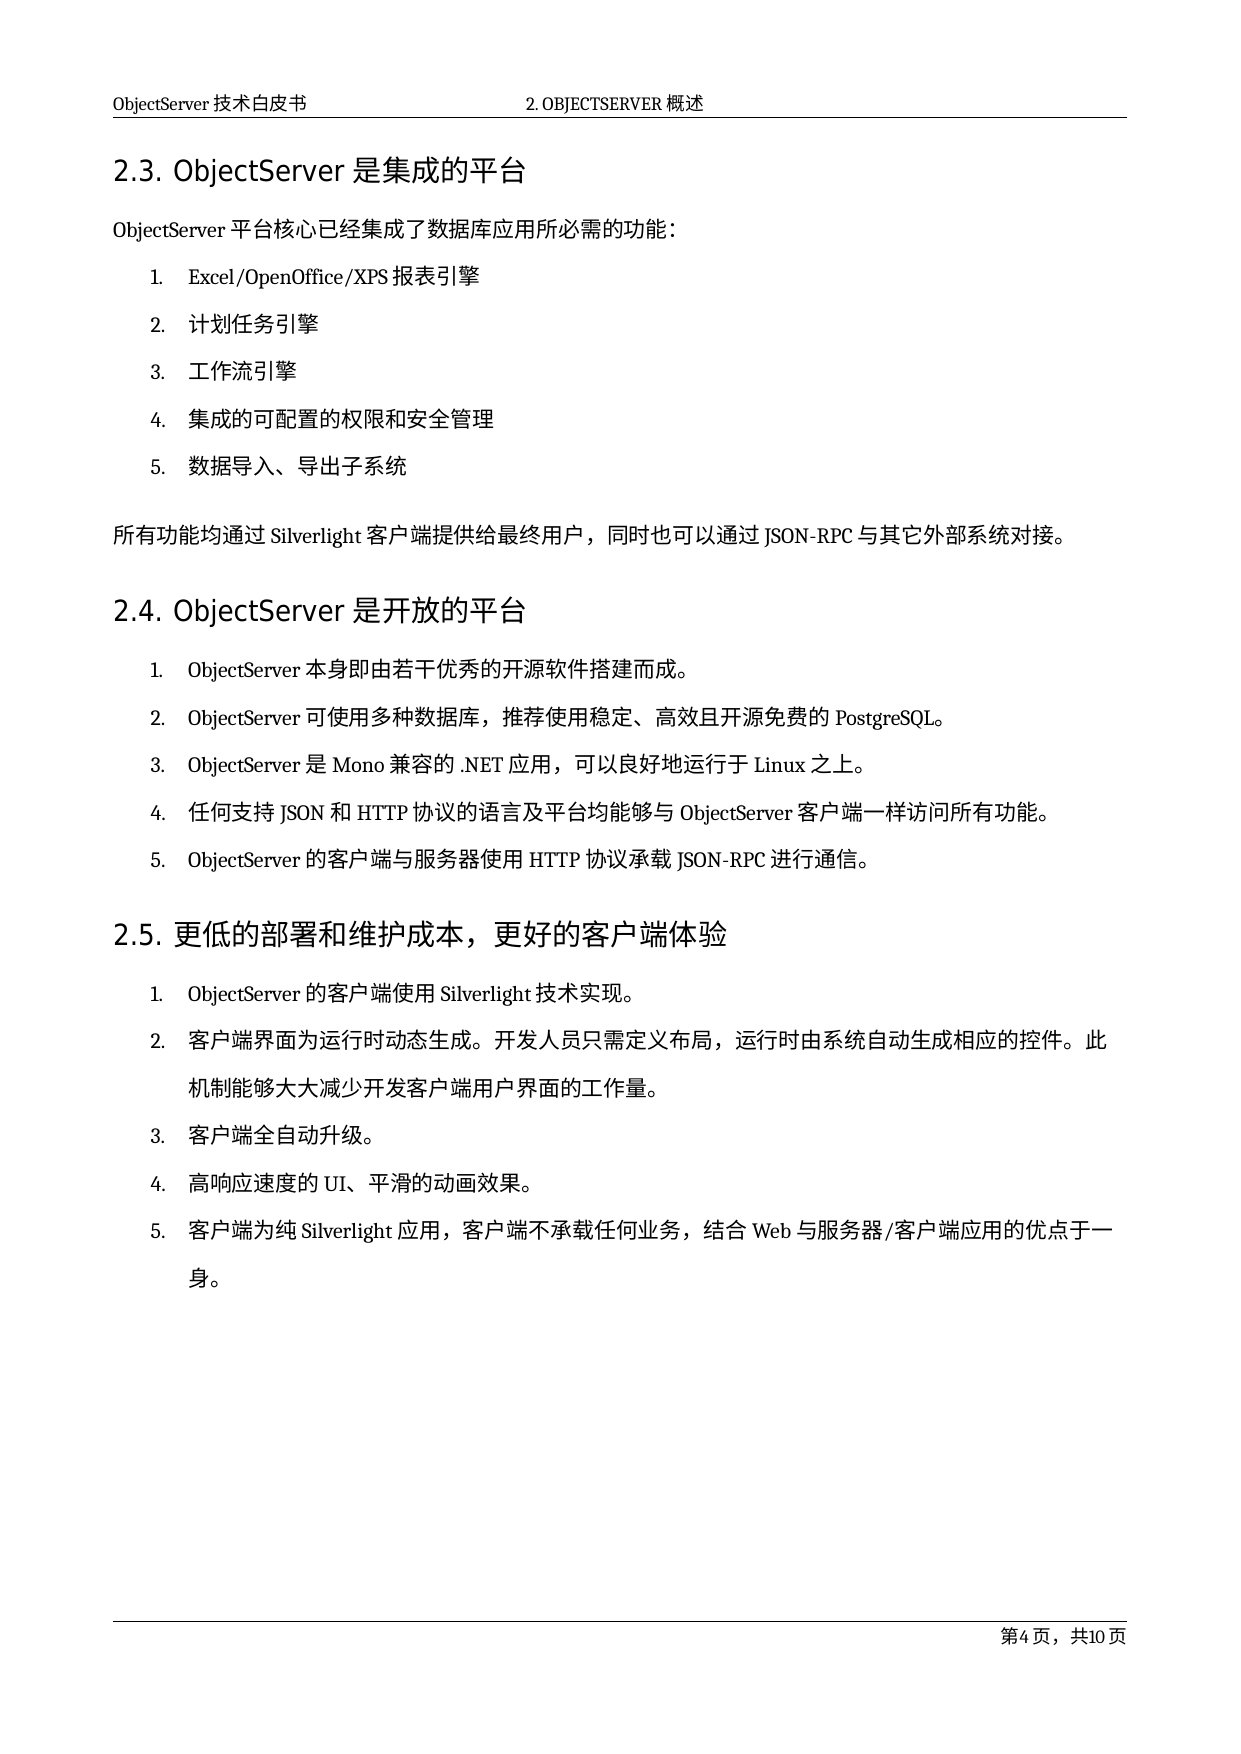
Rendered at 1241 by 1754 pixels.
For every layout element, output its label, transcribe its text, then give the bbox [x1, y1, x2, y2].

list 高响应速度的UI、平滑的动画效果。 [150, 1166, 1127, 1197]
subtitle ObjectServer 平台核心已经集成了数据库应用所必需的功能： [113, 212, 1127, 243]
list 客户端为纯Silverlight 应用，客户端不承载任何业务，结合 Web 与服务器/客户端应用的优点于一身。 [150, 1213, 1127, 1292]
list Excel/OpenOffice/XPS报表引擎 [150, 259, 1127, 291]
list ObjectServer 是 Mono 兼容的 .NET 应用，可以良好地运行于 Linux 之上。 [150, 747, 1127, 779]
list ObjectServer 的客户端与服务器使用 HTTP 协议承载 JSON-RPC 进行通信。 [150, 842, 1127, 874]
subtitle ObjectServer 是开放的平台 [113, 588, 1127, 630]
list ObjectServer 的客户端使用Silverlight技术实现。 [150, 976, 1127, 1007]
list 客户端界面为运行时动态生成。开发人员只需定义布局，运行时由系统自动生成相应的控件。此机制能够大大减少开发客户端用户界面的工作量。 [150, 1023, 1127, 1102]
subtitle ObjectServer 是集成的平台 [113, 147, 1127, 190]
subtitle 更低的部署和维护成本，更好的客户端体验 [113, 911, 1127, 954]
list 计划任务引擎 [150, 307, 1127, 338]
list 所有功能均通过 Silverlight 客户端提供给最终用户，同时也可以通过JSON-RPC与其它外部系统对接。 [113, 518, 1127, 550]
list 数据导入、导出子系统 [150, 449, 1127, 481]
list 客户端全自动升级。 [150, 1118, 1127, 1150]
list ObjectServer 可使用多种数据库，推荐使用稳定、高效且开源免费的 PostgreSQL。 [150, 699, 1127, 731]
list 工作流引擎 [150, 354, 1127, 386]
list 集成的可配置的权限和安全管理 [150, 402, 1127, 433]
list 任何支持 JSON 和 HTTP 协议的语言及平台均能够与 ObjectServer 客户端一样访问所有功能。 [150, 794, 1127, 826]
list ObjectServer 本身即由若干优秀的开源软件搭建而成。 [150, 652, 1127, 684]
